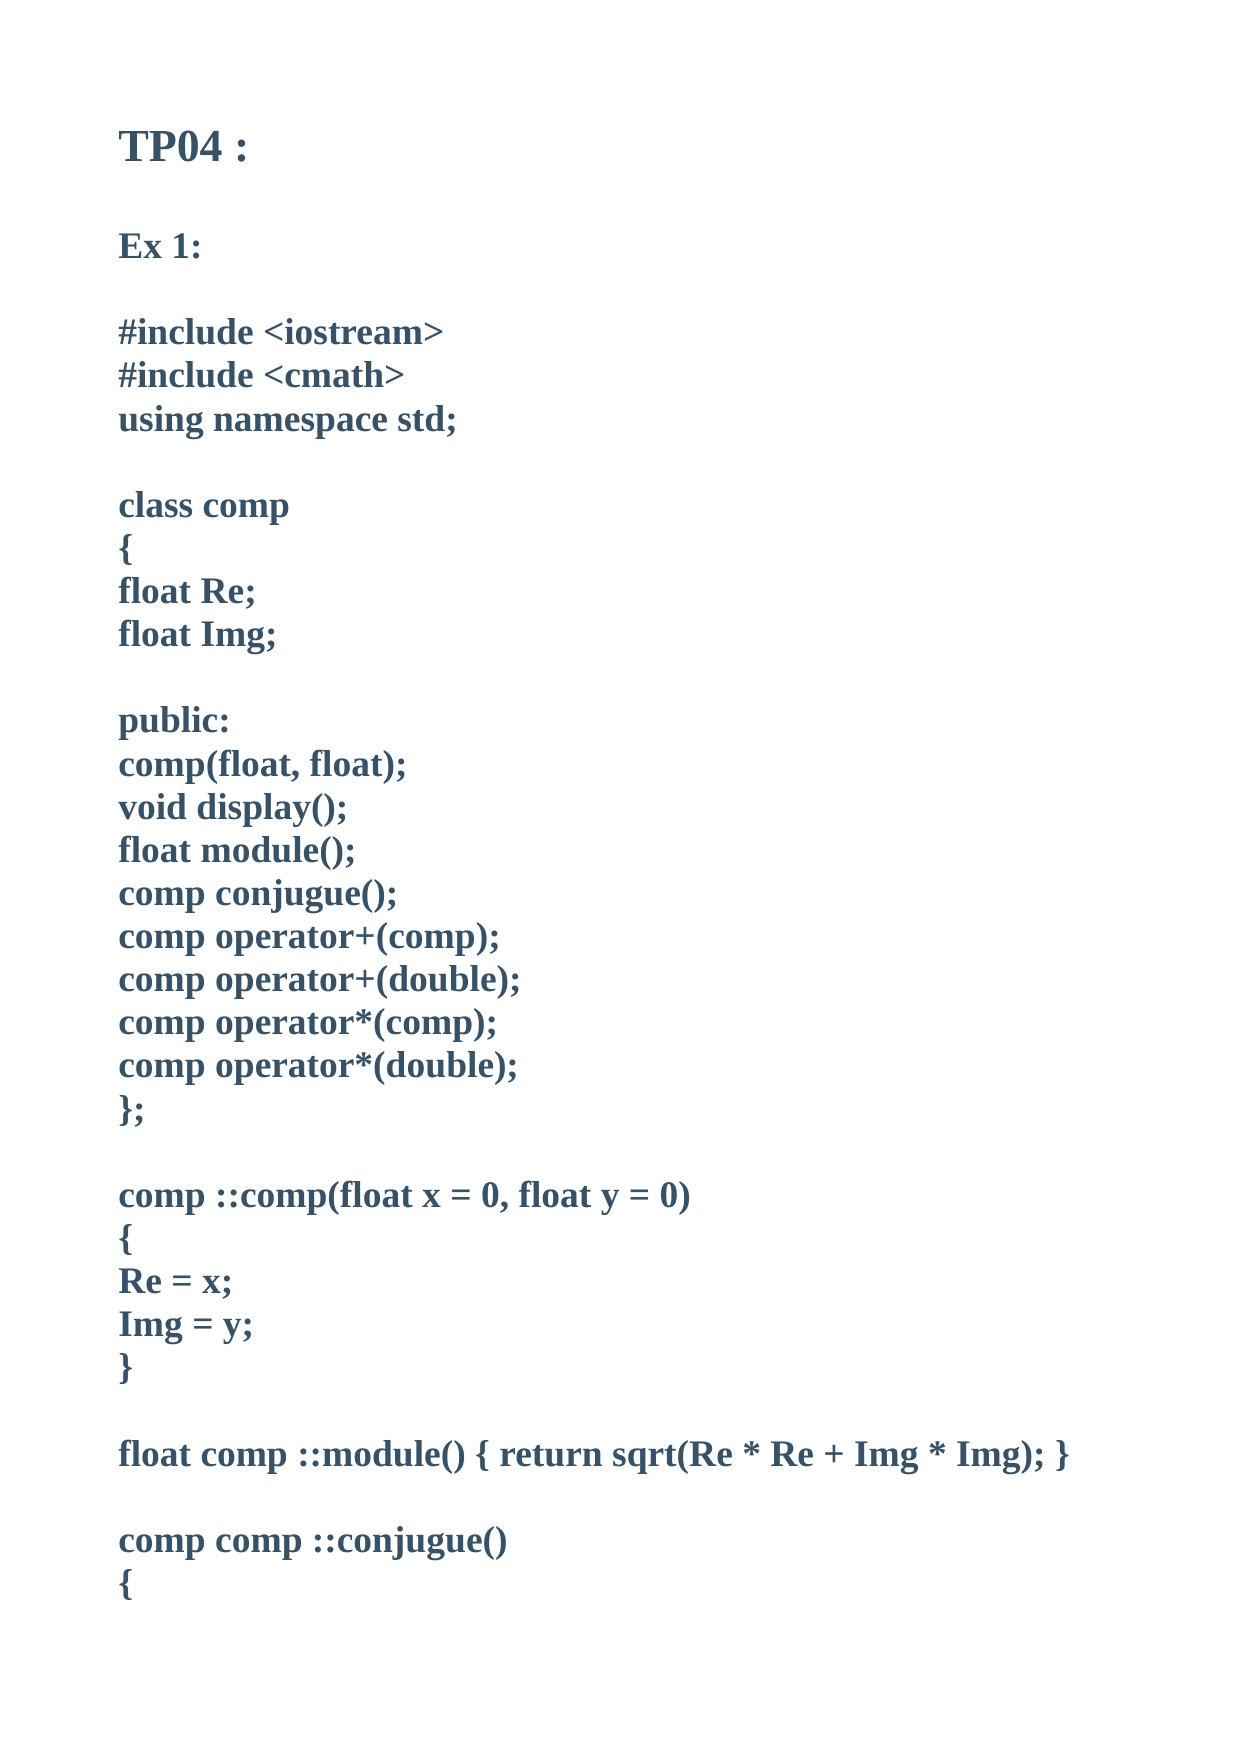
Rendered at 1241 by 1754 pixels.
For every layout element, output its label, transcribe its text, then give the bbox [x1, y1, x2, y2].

text comp ::comp(float x = 0, float y = 0) [118, 1172, 1122, 1215]
text #include <cmath> [118, 353, 1122, 396]
text Ex 1: [118, 223, 1122, 267]
text #include <iostream> [118, 310, 1122, 353]
text Img = y; [118, 1302, 1122, 1345]
text comp operator+(double); [118, 957, 1122, 1000]
text comp conjugue(); [118, 870, 1122, 913]
text comp comp ::conjugue() [118, 1517, 1122, 1560]
text { [118, 1560, 1122, 1603]
text comp operator*(comp); [118, 1000, 1122, 1043]
text class comp [118, 482, 1122, 525]
text TP04 : [118, 118, 1122, 171]
text float Re; [118, 568, 1122, 612]
text float Img; [118, 612, 1122, 655]
text float comp ::module() { return sqrt(Re * Re + Img * Img); } [118, 1431, 1122, 1474]
text float module(); [118, 827, 1122, 870]
text comp(float, float); [118, 741, 1122, 784]
text { [118, 525, 1122, 568]
text public: [118, 698, 1122, 741]
text void display(); [118, 784, 1122, 827]
text } [118, 1345, 1122, 1388]
text comp operator+(comp); [118, 913, 1122, 957]
text }; [118, 1086, 1122, 1129]
text Re = x; [118, 1258, 1122, 1302]
text comp operator*(double); [118, 1043, 1122, 1086]
text { [118, 1215, 1122, 1258]
text using namespace std; [118, 396, 1122, 439]
